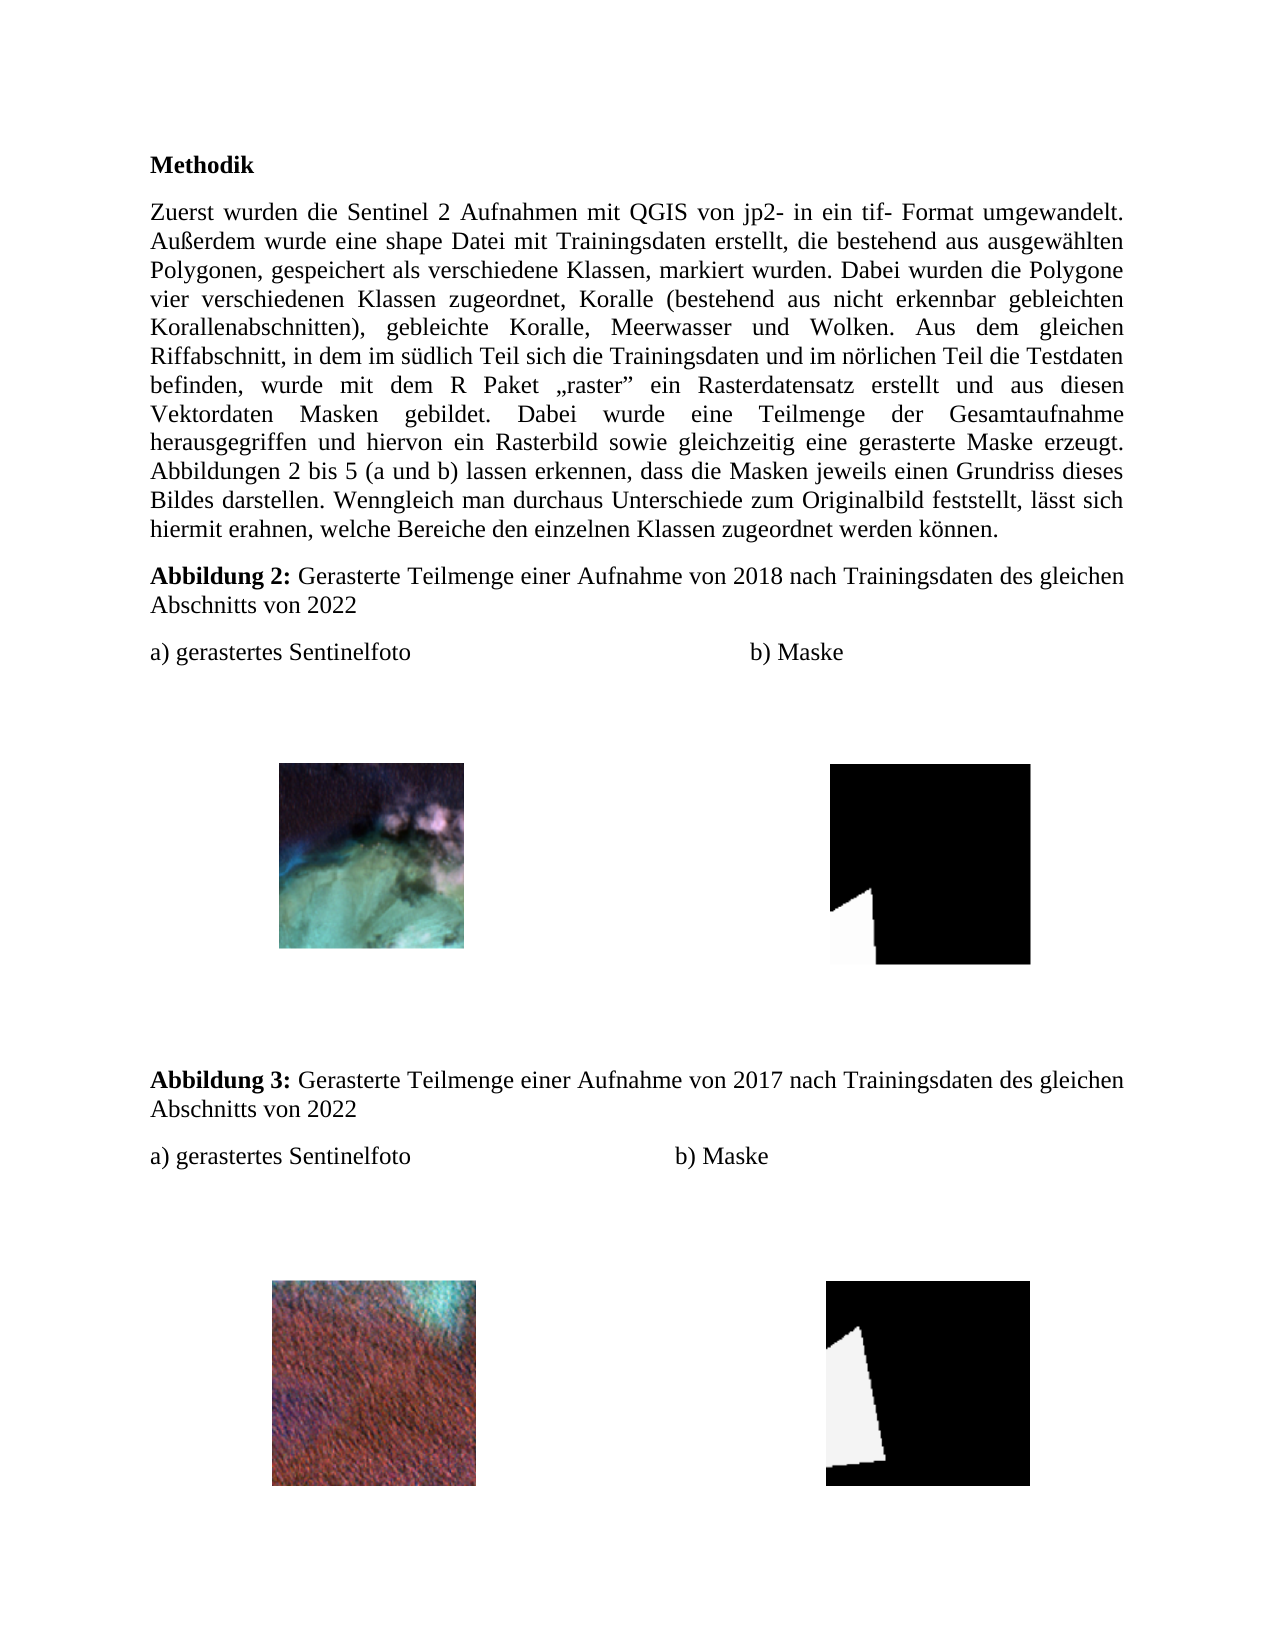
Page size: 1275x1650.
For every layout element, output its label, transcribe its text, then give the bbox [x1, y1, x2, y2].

picture [679, 1216, 1144, 1566]
text Abbildung 3: Gerasterte Teilmenge einer Aufnahme von 2017 nach Trainingsdaten des gleichen Abschnitts von 2022 [150, 1065, 1125, 1122]
text a) gerastertes Sentinelfoto b) Maske [150, 1141, 1125, 1170]
text Zuerst wurden die Sentinel 2 Aufnahmen mit QGIS von jp2- in ein tif- Format umgewandelt. Außerdem wurde eine shape Datei mit Trainingsdaten erstellt, die bestehend aus ausgewählten Polygonen, gespeichert als verschiedene Klassen, markiert wurden. Dabei wurden die Polygone vier verschiedenen Klassen zugeordnet, Koralle (bestehend aus nicht erkennbar gebleichten Korallenabschnitten), gebleichte Koralle, Meerwasser und Wolken. Aus dem gleichen Riffabschnitt, in dem im südlich Teil sich die Trainingsdaten und im nörlichen Teil die Testdaten befinden, wurde mit dem R Paket „raster” ein Rasterdatensatz erstellt und aus diesen Vektordaten Masken gebildet. Dabei wurde eine Teilmenge der Gesamtaufnahme herausgegriffen und hiervon ein Rasterbild sowie gleichzeitig eine gerasterte Maske erzeugt. Abbildungen 2 bis 5 (a und b) lassen erkennen, dass die Masken jeweils einen Grundriss dieses Bildes darstellen. Wenngleich man durchaus Unterschiede zum Originalbild feststellt, lässt sich hiermit erahnen, welche Bereiche den einzelnen Klassen zugeordnet werden können. [150, 197, 1125, 542]
picture [146, 704, 567, 1021]
text a) gerastertes Sentinelfoto b) Maske [150, 637, 1125, 666]
picture [686, 700, 1142, 1043]
text Methodik [150, 150, 1125, 179]
picture [125, 1215, 590, 1566]
text Abbildung 2: Gerasterte Teilmenge einer Aufnahme von 2018 nach Trainingsdaten des gleichen Abschnitts von 2022 [150, 561, 1125, 619]
